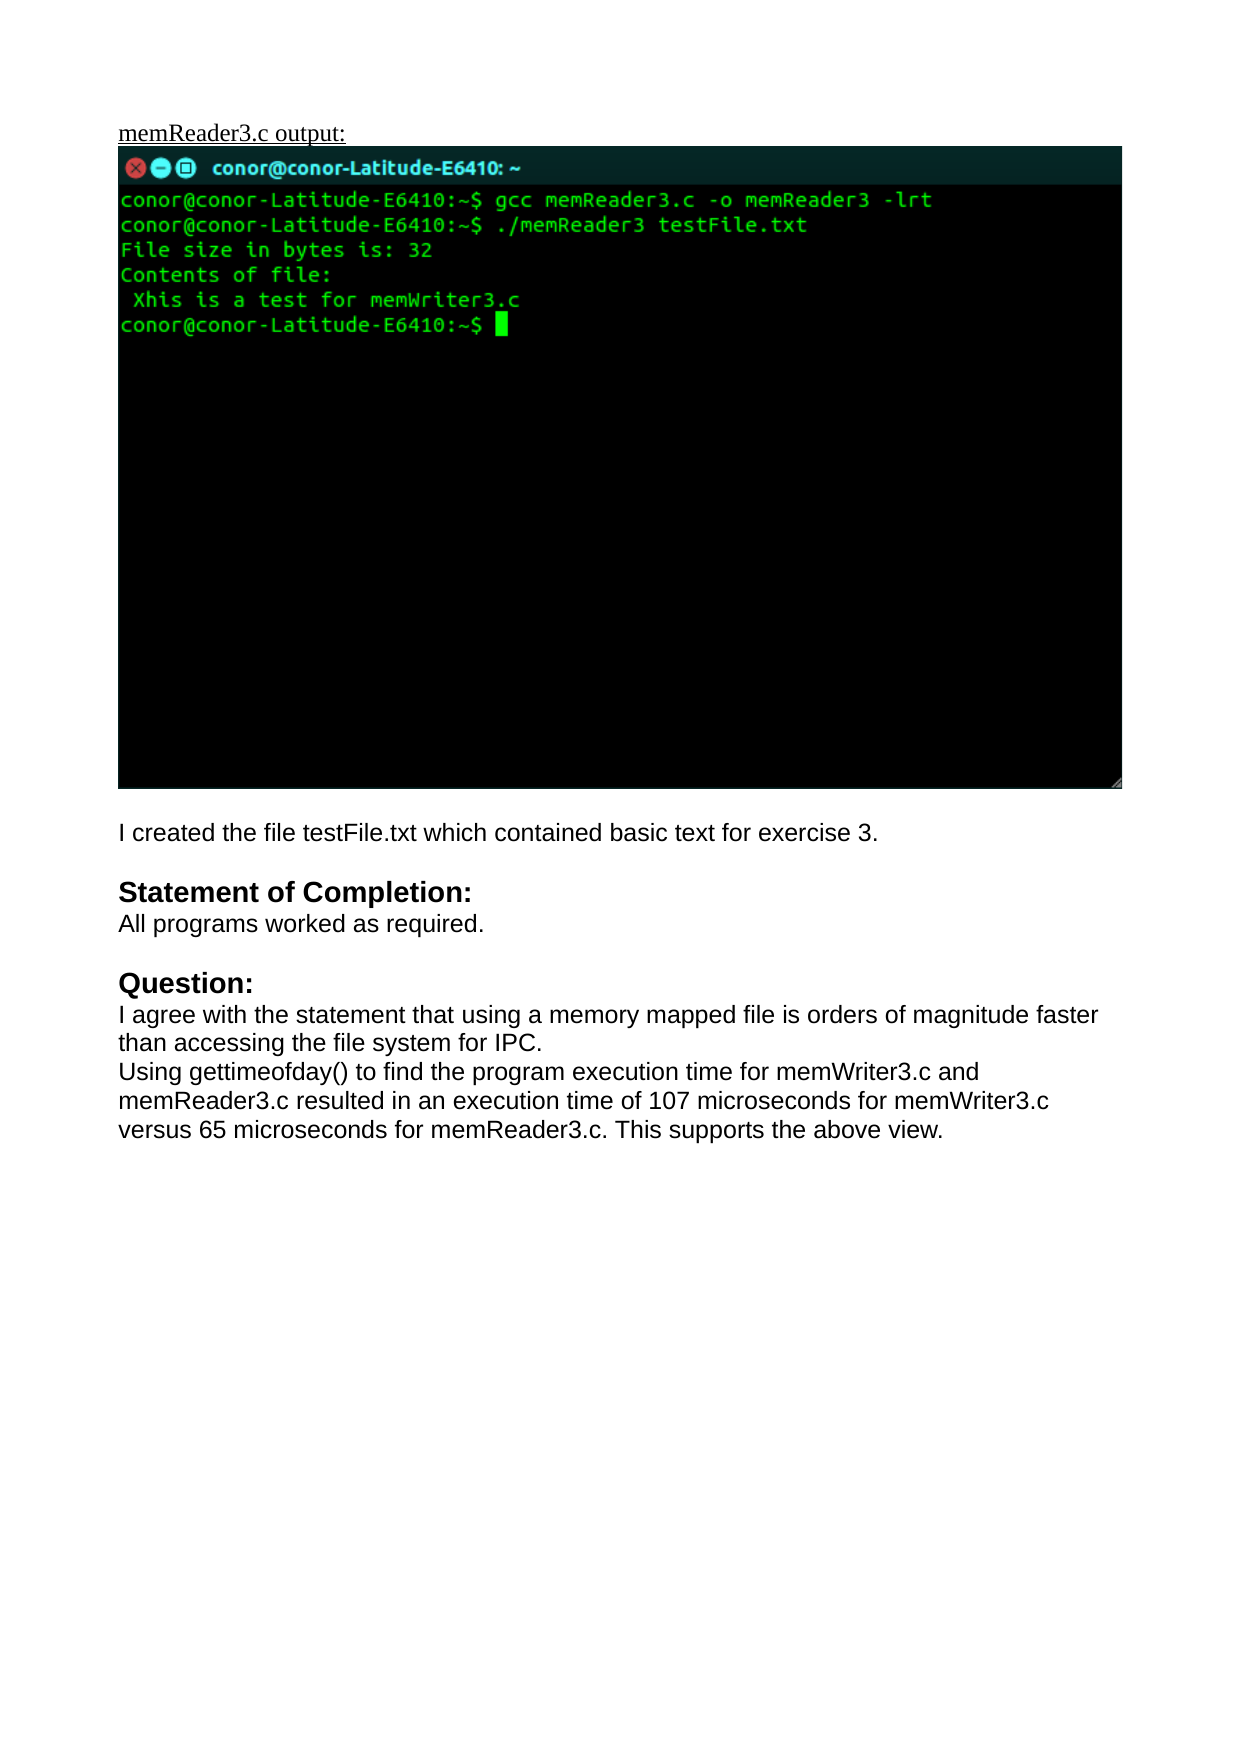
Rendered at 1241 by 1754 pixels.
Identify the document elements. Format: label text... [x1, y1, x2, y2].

text I created the file testFile.txt which contained basic text for exercise 3. [118, 818, 1122, 846]
text Using gettimeofday() to find the program execution time for memWriter3.c and memReader3.c resulted in an execution time of 107 microseconds for memWriter3.c versus 65 microseconds for memReader3.c. This supports the above view. [118, 1057, 1122, 1143]
text memReader3.c output: [118, 118, 1122, 146]
text I agree with the statement that using a memory mapped file is orders of magnitude faster than accessing the file system for IPC. [118, 1000, 1122, 1057]
text Statement of Completion: [118, 875, 1122, 909]
text All programs worked as required. [118, 909, 1122, 937]
picture [118, 146, 1123, 789]
text Question: [118, 966, 1122, 1000]
